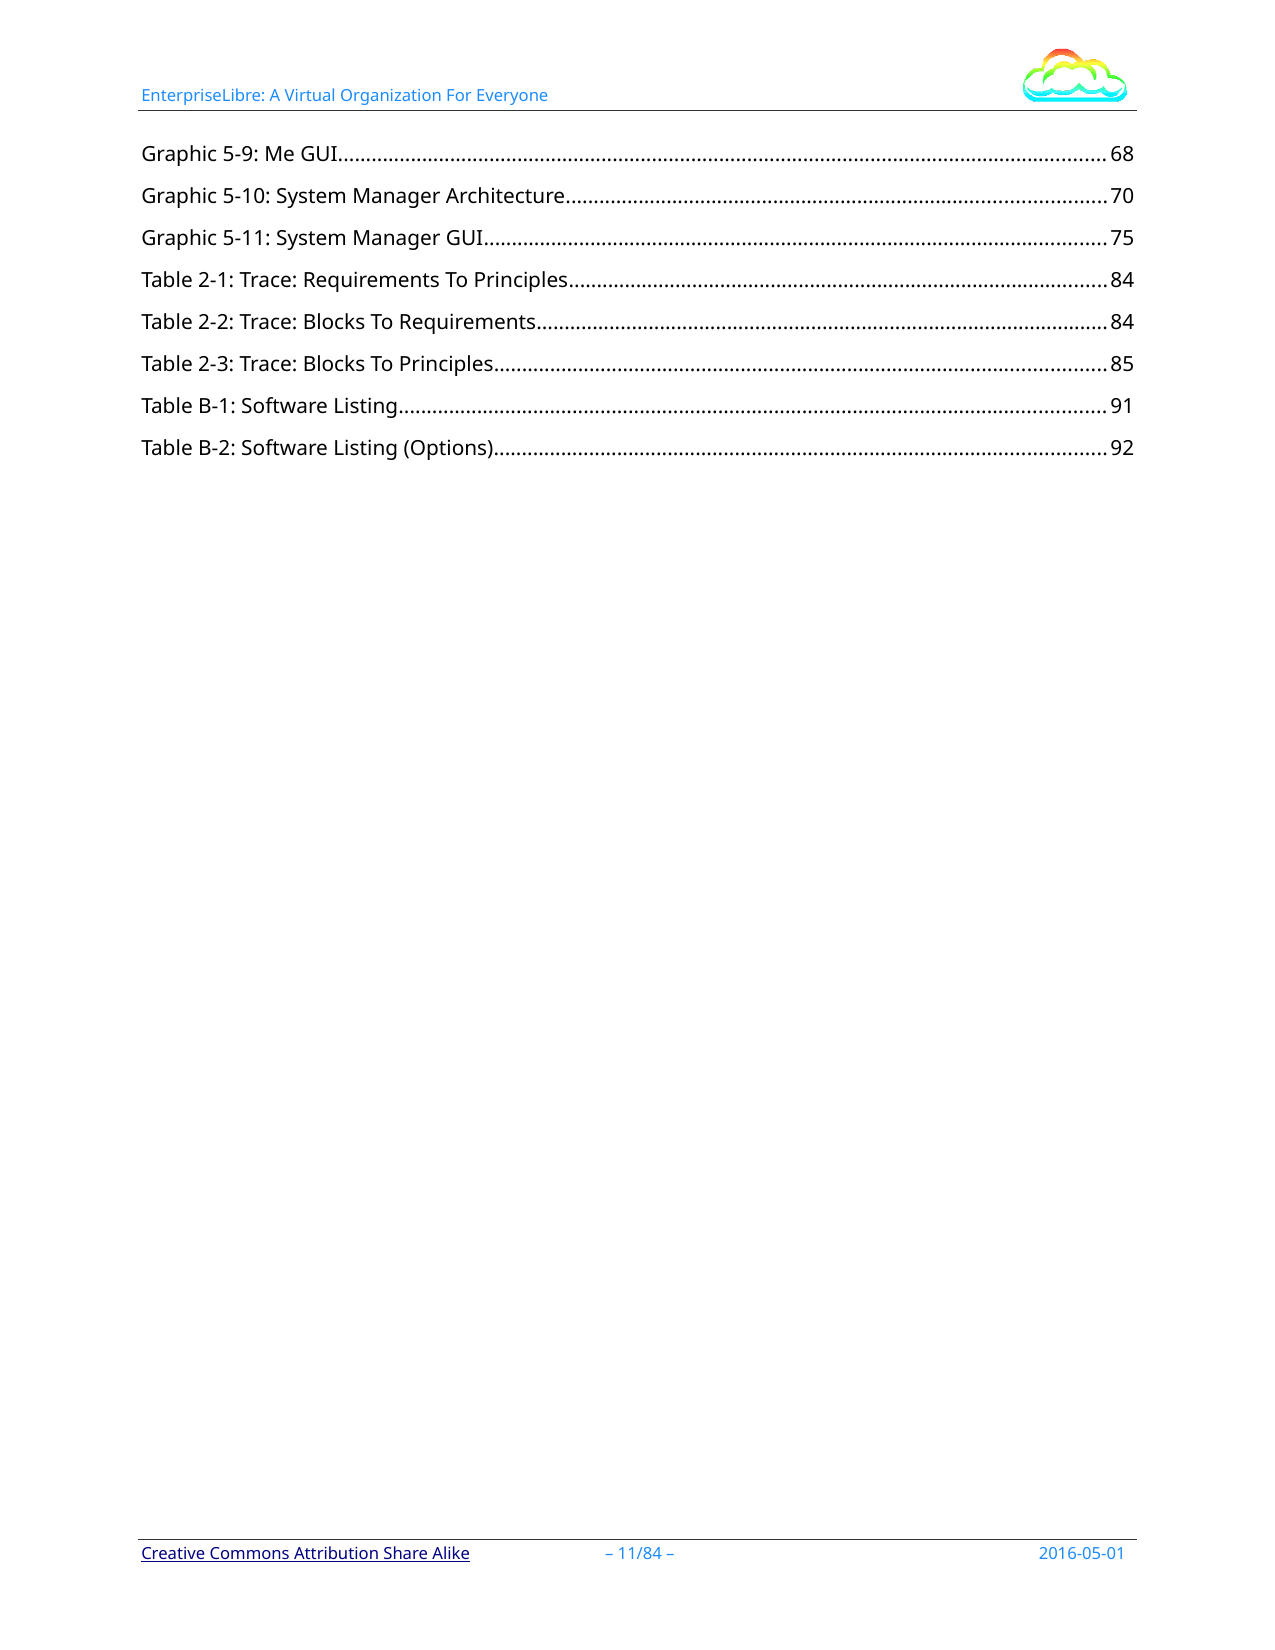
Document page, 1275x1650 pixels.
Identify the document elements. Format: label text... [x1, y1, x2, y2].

text Graphic 5-10: System Manager Architecture 70 [141, 181, 1134, 210]
text Table 2-2: Trace: Blocks To Requirements 84 [141, 307, 1134, 336]
text Table 2-3: Trace: Blocks To Principles 85 [141, 349, 1134, 378]
picture [1022, 47, 1128, 102]
text Table B-1: Software Listing 91 [141, 391, 1134, 419]
text Graphic 5-9: Me GUI 68 [141, 139, 1134, 168]
text Graphic 5-11: System Manager GUI 75 [141, 223, 1134, 252]
text Table B-2: Software Listing (Options) 92 [141, 433, 1134, 462]
text Table 2-1: Trace: Requirements To Principles 84 [141, 265, 1134, 294]
